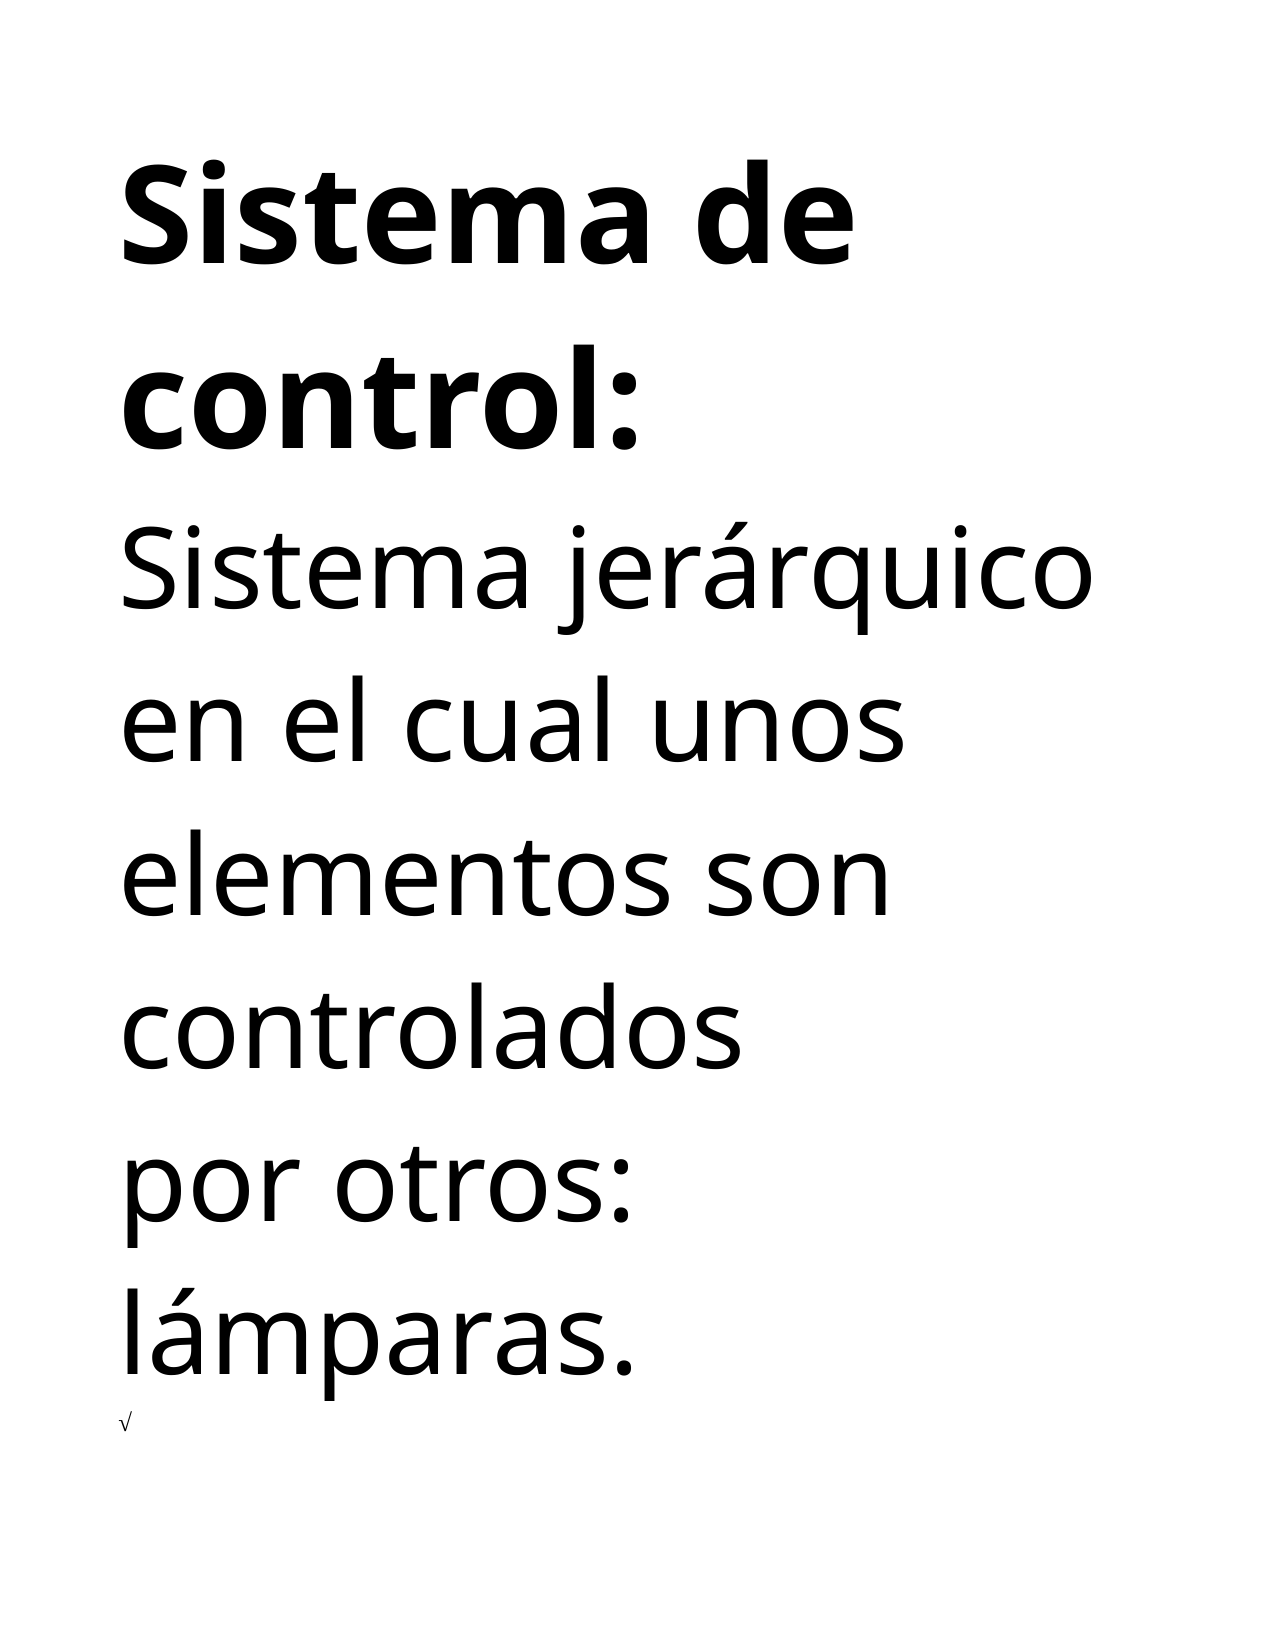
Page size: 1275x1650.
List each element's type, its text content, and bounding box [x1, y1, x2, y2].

text Sistema de control: [118, 118, 1157, 488]
text Sistema jerárquico en el cual unos elementos son controlados por otros: lámparas. [118, 488, 1157, 1408]
text √ [118, 1408, 1157, 1436]
